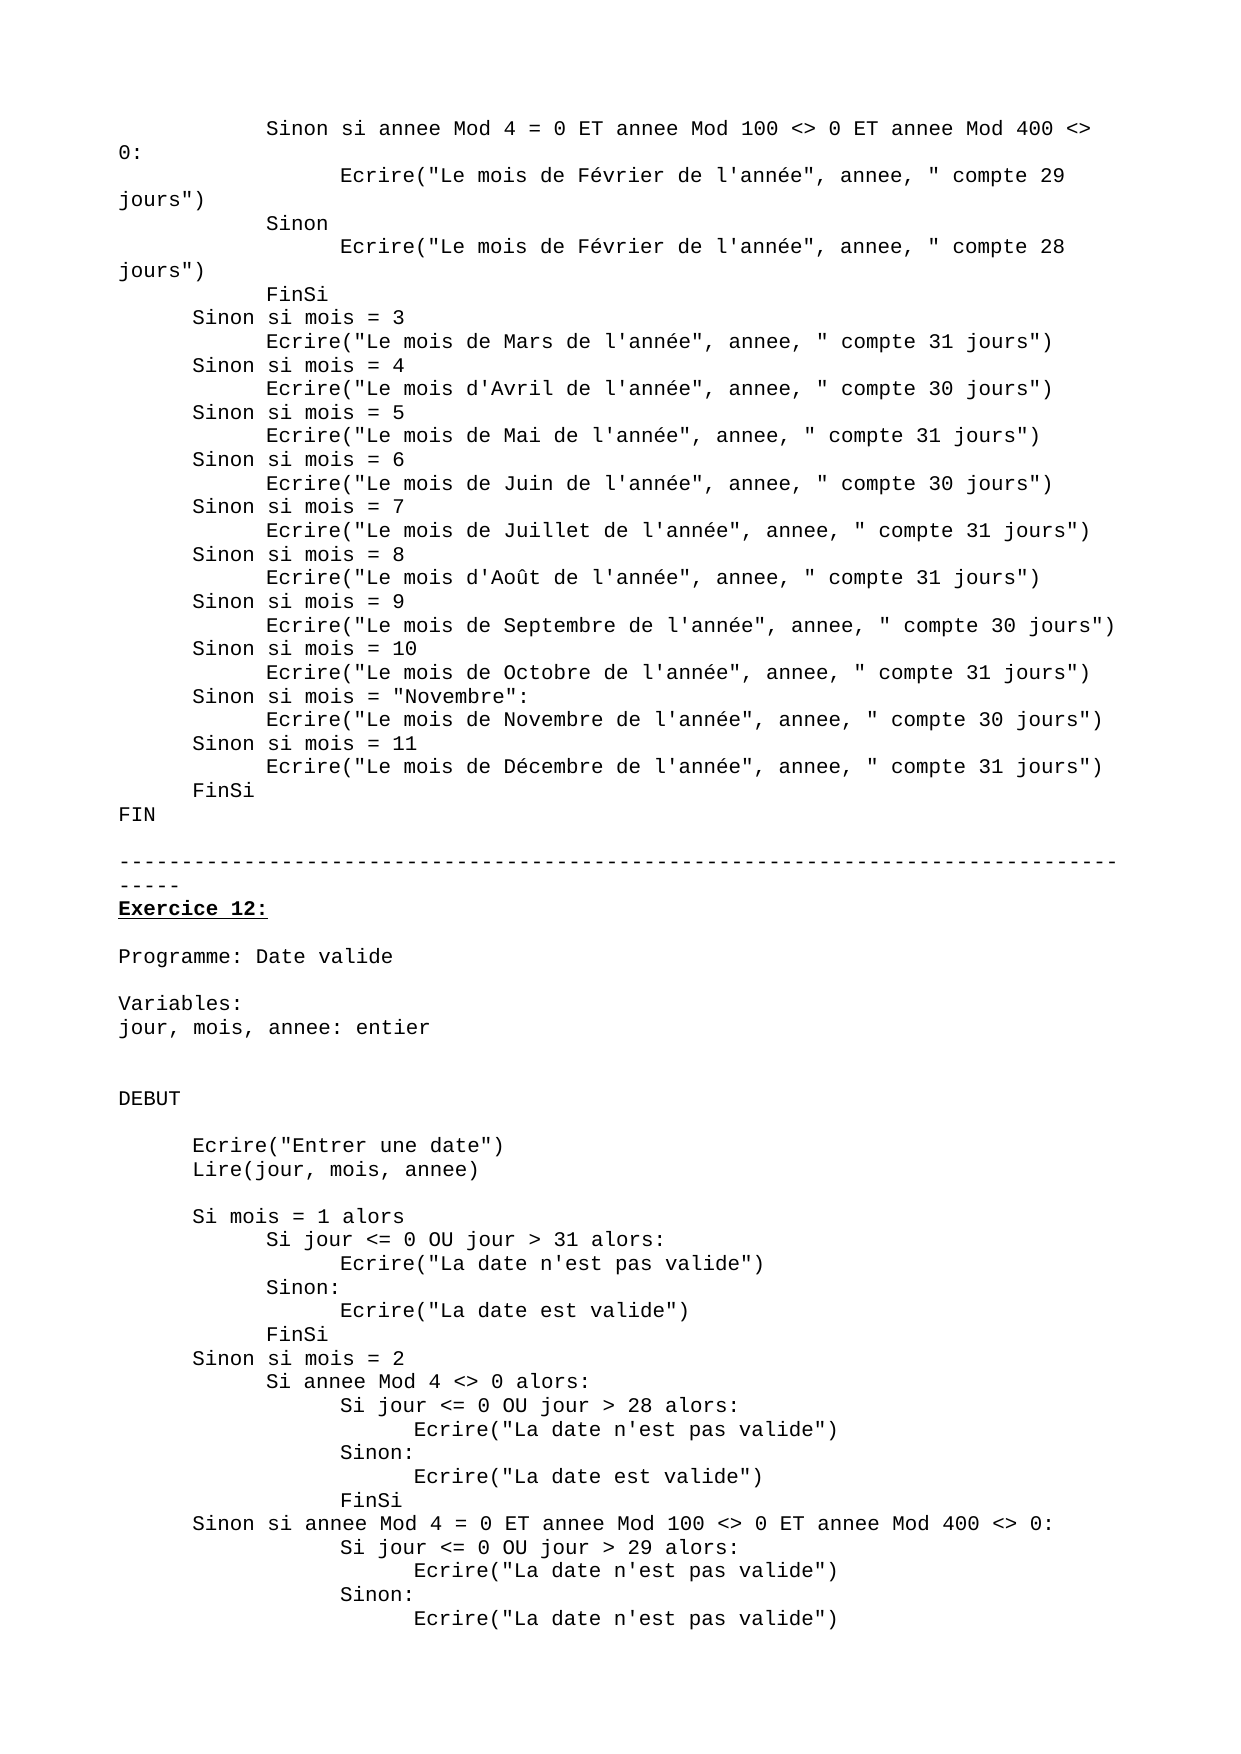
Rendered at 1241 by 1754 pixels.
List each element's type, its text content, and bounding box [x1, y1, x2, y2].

text Ecrire("Le mois de Février de l'année", annee, " compte 29 jours") [118, 165, 1122, 213]
text Sinon si mois = 7 [118, 496, 1122, 520]
text Sinon: [118, 1442, 1122, 1466]
text Ecrire("Le mois d'Avril de l'année", annee, " compte 30 jours") [118, 378, 1122, 402]
text Sinon si mois = 10 [118, 638, 1122, 662]
text Sinon [118, 213, 1122, 236]
text FIN [118, 804, 1122, 827]
text Ecrire("La date est valide") [118, 1466, 1122, 1489]
text Si jour <= 0 OU jour > 31 alors: [118, 1229, 1122, 1253]
text Ecrire("Le mois de Juillet de l'année", annee, " compte 31 jours") [118, 520, 1122, 544]
text Sinon: [118, 1277, 1122, 1300]
text Si annee Mod 4 <> 0 alors: [118, 1371, 1122, 1395]
text Ecrire("Le mois de Février de l'année", annee, " compte 28 jours") [118, 236, 1122, 284]
text Sinon si mois = 2 [118, 1348, 1122, 1371]
text Sinon si mois = 9 [118, 591, 1122, 615]
text ------------------------------------------------------------------------------------- [118, 851, 1122, 898]
text Ecrire("Le mois de Octobre de l'année", annee, " compte 31 jours") [118, 662, 1122, 686]
text Ecrire("Le mois de Juin de l'année", annee, " compte 30 jours") [118, 473, 1122, 496]
text Si jour <= 0 OU jour > 28 alors: [118, 1395, 1122, 1419]
text Lire(jour, mois, annee) [118, 1158, 1122, 1182]
text FinSi [118, 1489, 1122, 1513]
text Sinon si mois = 11 [118, 733, 1122, 757]
text Ecrire("La date n'est pas valide") [118, 1561, 1122, 1584]
text Ecrire("Le mois de Décembre de l'année", annee, " compte 31 jours") [118, 757, 1122, 780]
text Ecrire("La date est valide") [118, 1300, 1122, 1324]
text FinSi [118, 284, 1122, 307]
text Sinon si mois = 3 [118, 307, 1122, 331]
text Sinon si annee Mod 4 = 0 ET annee Mod 100 <> 0 ET annee Mod 400 <> 0: [118, 118, 1122, 165]
text Ecrire("Le mois de Novembre de l'année", annee, " compte 30 jours") [118, 709, 1122, 733]
text FinSi [118, 1324, 1122, 1348]
text Sinon: [118, 1584, 1122, 1608]
text Sinon si mois = 8 [118, 544, 1122, 567]
text Sinon si annee Mod 4 = 0 ET annee Mod 100 <> 0 ET annee Mod 400 <> 0: [118, 1513, 1122, 1537]
text Si jour <= 0 OU jour > 29 alors: [118, 1537, 1122, 1561]
text Ecrire("La date n'est pas valide") [118, 1419, 1122, 1442]
text Ecrire("Entrer une date") [118, 1135, 1122, 1158]
text FinSi [118, 780, 1122, 804]
text Exercice 12: [118, 898, 1122, 922]
text Ecrire("Le mois de Mai de l'année", annee, " compte 31 jours") [118, 426, 1122, 449]
text jour, mois, annee: entier [118, 1017, 1122, 1040]
text Ecrire("Le mois de Septembre de l'année", annee, " compte 30 jours") [118, 615, 1122, 638]
text Variables: [118, 993, 1122, 1017]
text Sinon si mois = 6 [118, 449, 1122, 473]
text DEBUT [118, 1088, 1122, 1111]
text Sinon si mois = 4 [118, 354, 1122, 378]
text Sinon si mois = "Novembre": [118, 686, 1122, 709]
text Ecrire("La date n'est pas valide") [118, 1253, 1122, 1277]
text Programme: Date valide [118, 946, 1122, 969]
text Si mois = 1 alors [118, 1206, 1122, 1229]
text Ecrire("Le mois de Mars de l'année", annee, " compte 31 jours") [118, 331, 1122, 354]
text Ecrire("Le mois d'Août de l'année", annee, " compte 31 jours") [118, 567, 1122, 591]
text Sinon si mois = 5 [118, 402, 1122, 426]
text Ecrire("La date n'est pas valide") [118, 1608, 1122, 1631]
